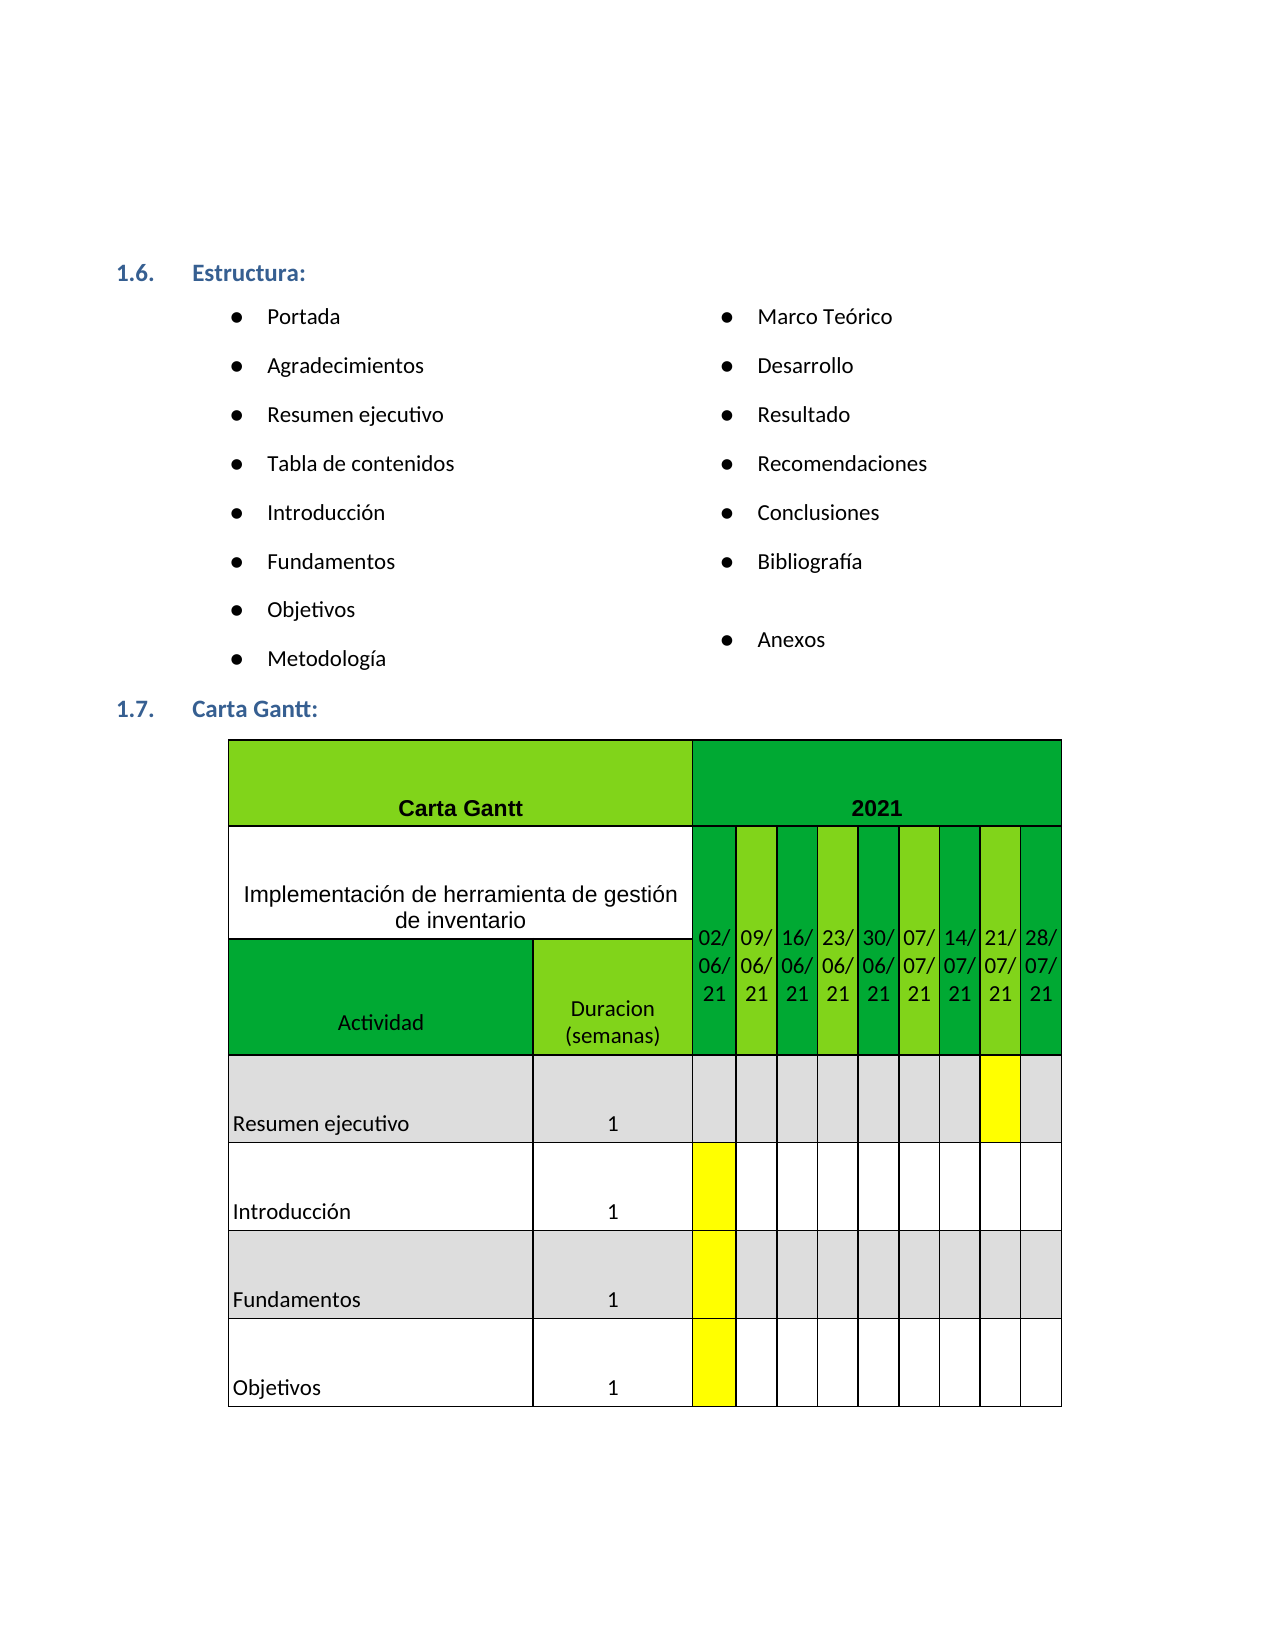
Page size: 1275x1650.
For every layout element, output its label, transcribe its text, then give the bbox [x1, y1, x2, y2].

list Resultado [720, 400, 1098, 428]
table_cell Objetivos [229, 1319, 532, 1406]
table_cell [859, 1143, 898, 1230]
list Recomendaciones [720, 449, 1098, 477]
table_cell [693, 1056, 735, 1142]
table_cell 1 [534, 1231, 692, 1318]
list Marco Teórico [720, 302, 1098, 331]
table_cell [693, 1143, 735, 1230]
table_cell 09/06/21 [737, 827, 776, 1054]
table_header 2021 [693, 741, 1061, 825]
table_cell 02/06/21 [693, 827, 735, 1054]
subtitle Estructura: [154, 257, 1098, 287]
table_cell Resumen ejecutivo [229, 1056, 532, 1142]
list Agradecimientos [229, 351, 607, 379]
list Desarrollo [720, 351, 1098, 379]
list Conclusiones [720, 498, 1098, 526]
table_cell 30/06/21 [859, 827, 898, 1054]
list Introducción [229, 498, 607, 526]
table_cell Introducción [229, 1143, 532, 1230]
list Objetivos [229, 596, 607, 624]
table_cell [859, 1231, 898, 1318]
table_cell 28/07/21 [1021, 827, 1061, 1054]
table_cell Fundamentos [229, 1231, 532, 1318]
table_cell [981, 1319, 1020, 1406]
table_cell [778, 1231, 817, 1318]
table_cell 1 [534, 1143, 692, 1230]
table_cell [940, 1231, 979, 1318]
table_cell Actividad [229, 940, 532, 1054]
table_cell [818, 1319, 857, 1406]
table_cell [900, 1056, 939, 1142]
table_cell [859, 1056, 898, 1142]
table_cell [693, 1319, 735, 1406]
table_cell [778, 1056, 817, 1142]
table_cell [981, 1056, 1020, 1142]
table_cell [737, 1143, 776, 1230]
table_cell [818, 1231, 857, 1318]
list Metodología [229, 644, 607, 672]
table_cell [940, 1143, 979, 1230]
table_cell [1021, 1231, 1061, 1318]
table_cell 16/06/21 [778, 827, 817, 1054]
table_header Carta Gantt [229, 741, 692, 825]
table_cell [940, 1056, 979, 1142]
table_cell [737, 1319, 776, 1406]
table_cell [900, 1231, 939, 1318]
table_cell [818, 1143, 857, 1230]
table_cell [900, 1143, 939, 1230]
table_cell [981, 1143, 1020, 1230]
table_cell [778, 1319, 817, 1406]
table_cell [940, 1319, 979, 1406]
list Fundamentos [229, 547, 607, 575]
list Portada [229, 302, 607, 331]
table_cell [818, 1056, 857, 1142]
table_cell [1021, 1319, 1061, 1406]
table_cell [778, 1143, 817, 1230]
table_cell Duracion (semanas) [534, 940, 692, 1054]
table_cell 07/07/21 [900, 827, 939, 1054]
table_cell [859, 1319, 898, 1406]
table_cell [737, 1056, 776, 1142]
table_cell [900, 1319, 939, 1406]
table_cell [1021, 1056, 1061, 1142]
list Bibliografía [720, 547, 1098, 575]
table_cell 1 [534, 1319, 692, 1406]
list Resumen ejecutivo [229, 400, 607, 428]
table_cell [693, 1231, 735, 1318]
table_cell 23/06/21 [818, 827, 857, 1054]
table_cell 1 [534, 1056, 692, 1142]
table_cell [1021, 1143, 1061, 1230]
list Anexos [720, 625, 1098, 653]
subtitle Carta Gantt: [154, 693, 1098, 724]
list Tabla de contenidos [229, 449, 607, 477]
table_cell 14/07/21 [940, 827, 979, 1054]
table_cell [981, 1231, 1020, 1318]
table_cell Implementación de herramienta de gestión de inventario [229, 827, 692, 938]
table_cell 21/07/21 [981, 827, 1020, 1054]
table_cell [737, 1231, 776, 1318]
